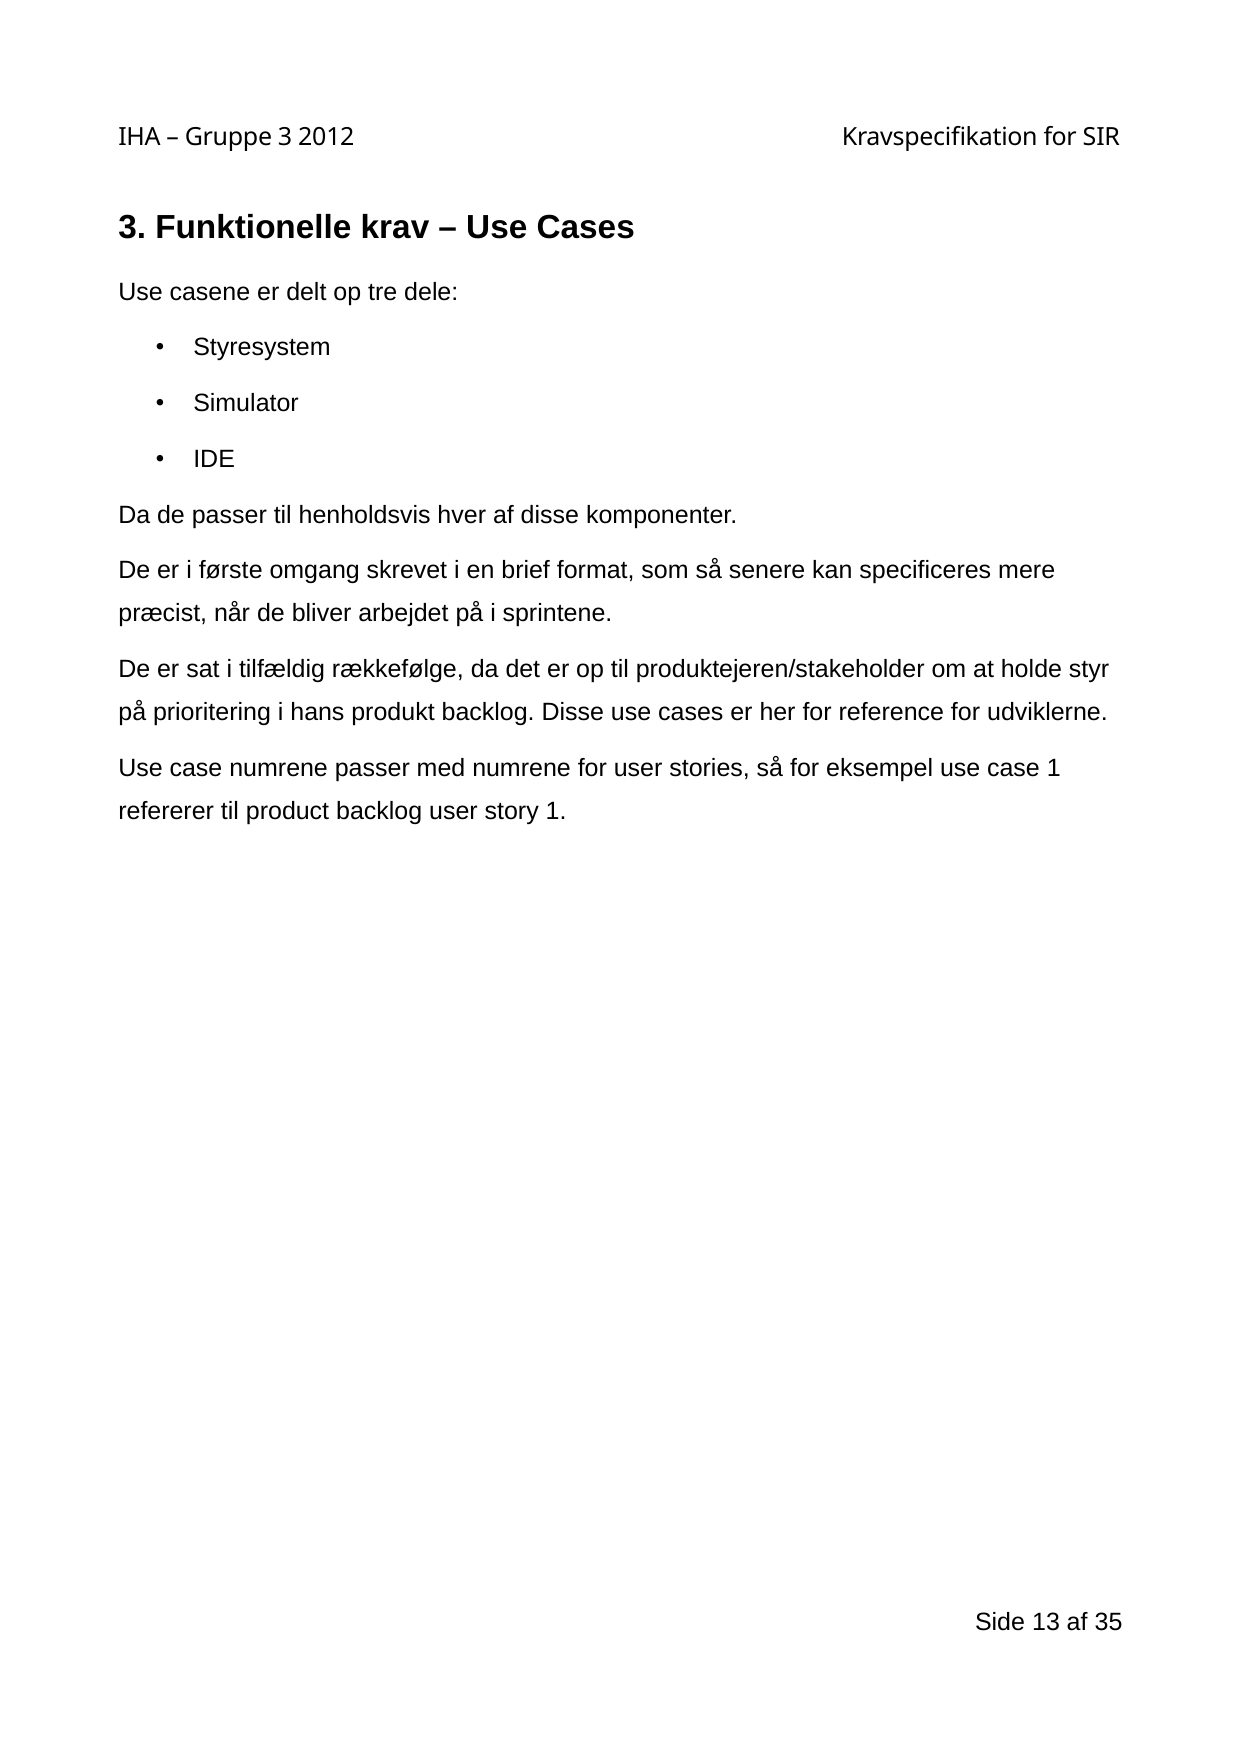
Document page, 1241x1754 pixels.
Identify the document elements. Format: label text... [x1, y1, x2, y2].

text De er i første omgang skrevet i en brief format, som så senere kan specificeres mere præcist, når de bliver arbejdet på i sprintene. [118, 555, 1122, 627]
list Simulator [156, 388, 1122, 417]
text Use casene er delt op tre dele: [118, 277, 1122, 306]
list Styresystem [156, 332, 1122, 361]
subtitle 3. Funktionelle krav – Use Cases [118, 207, 1122, 245]
text De er sat i tilfældig rækkefølge, da det er op til produktejeren/stakeholder om at holde styr på prioritering i hans produkt backlog. Disse use cases er her for reference for udviklerne. [118, 654, 1122, 726]
text Use case numrene passer med numrene for user stories, så for eksempel use case 1 refererer til product backlog user story 1. [118, 753, 1122, 824]
list IDE [156, 444, 1122, 473]
text Da de passer til henholdsvis hver af disse komponenter. [118, 499, 1122, 528]
